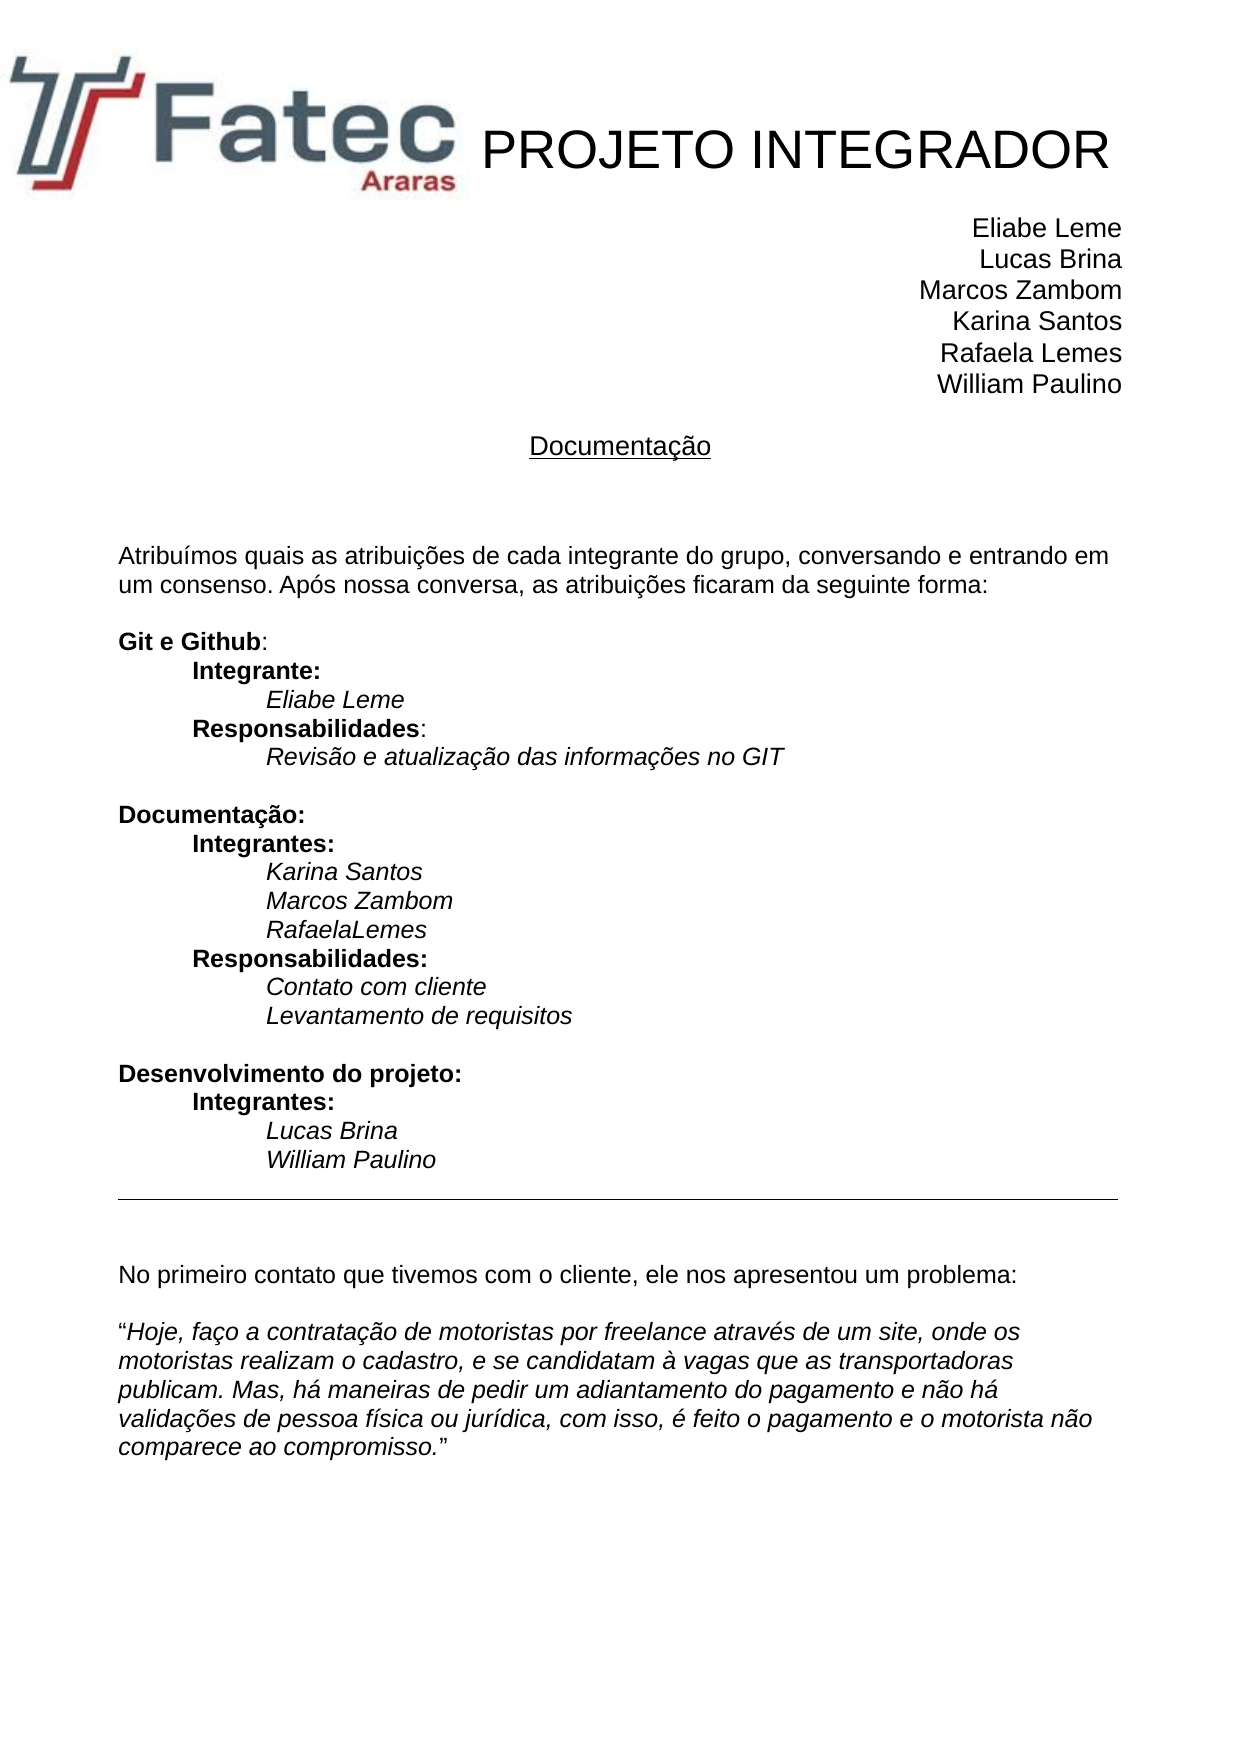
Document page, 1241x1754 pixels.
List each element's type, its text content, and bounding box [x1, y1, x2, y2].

text Documentação: [118, 800, 1122, 829]
text Marcos Zambom [118, 274, 1122, 305]
text Lucas Brina [118, 243, 1122, 274]
text Karina Santos [118, 857, 1122, 886]
text Marcos Zambom [118, 886, 1122, 915]
text PROJETO INTEGRADOR [471, 118, 1122, 180]
text Integrante: [118, 656, 1122, 685]
text Integrantes: [118, 1087, 1122, 1116]
text Responsabilidades: [118, 714, 1122, 742]
text Integrantes: [118, 829, 1122, 857]
text RafaelaLemes [118, 915, 1122, 944]
text Git e Github: [118, 627, 1122, 656]
text Documentação [118, 430, 1122, 462]
text William Paulino [118, 1145, 1122, 1174]
text Karina Santos [118, 305, 1122, 337]
text No primeiro contato que tivemos com o cliente, ele nos apresentou um problema: [118, 1260, 1122, 1317]
text William Paulino [118, 368, 1122, 399]
text Lucas Brina [118, 1116, 1122, 1145]
picture [0, 0, 471, 261]
text Levantamento de requisitos [118, 1001, 1122, 1030]
text Eliabe Leme [471, 212, 1122, 243]
text Contato com cliente [118, 972, 1122, 1001]
text Eliabe Leme [118, 685, 1122, 714]
text Atribuímos quais as atribuições de cada integrante do grupo, conversando e entrando em um consenso. Após nossa conversa, as atribuições ficaram da seguinte forma: [118, 541, 1122, 599]
text Desenvolvimento do projeto: [118, 1059, 1122, 1087]
text Revisão e atualização das informações no GIT [118, 742, 1122, 771]
text Rafaela Lemes [118, 337, 1122, 368]
text Responsabilidades: [118, 944, 1122, 972]
text “Hoje, faço a contratação de motoristas por freelance através de um site, onde os motoristas realizam o cadastro, e se candidatam à vagas que as transportadoras publicam. Mas, há maneiras de pedir um adiantamento do pagamento e não há validações de pessoa física ou jurídica, com isso, é feito o pagamento e o motorista não comparece ao compromisso.” [118, 1317, 1122, 1461]
